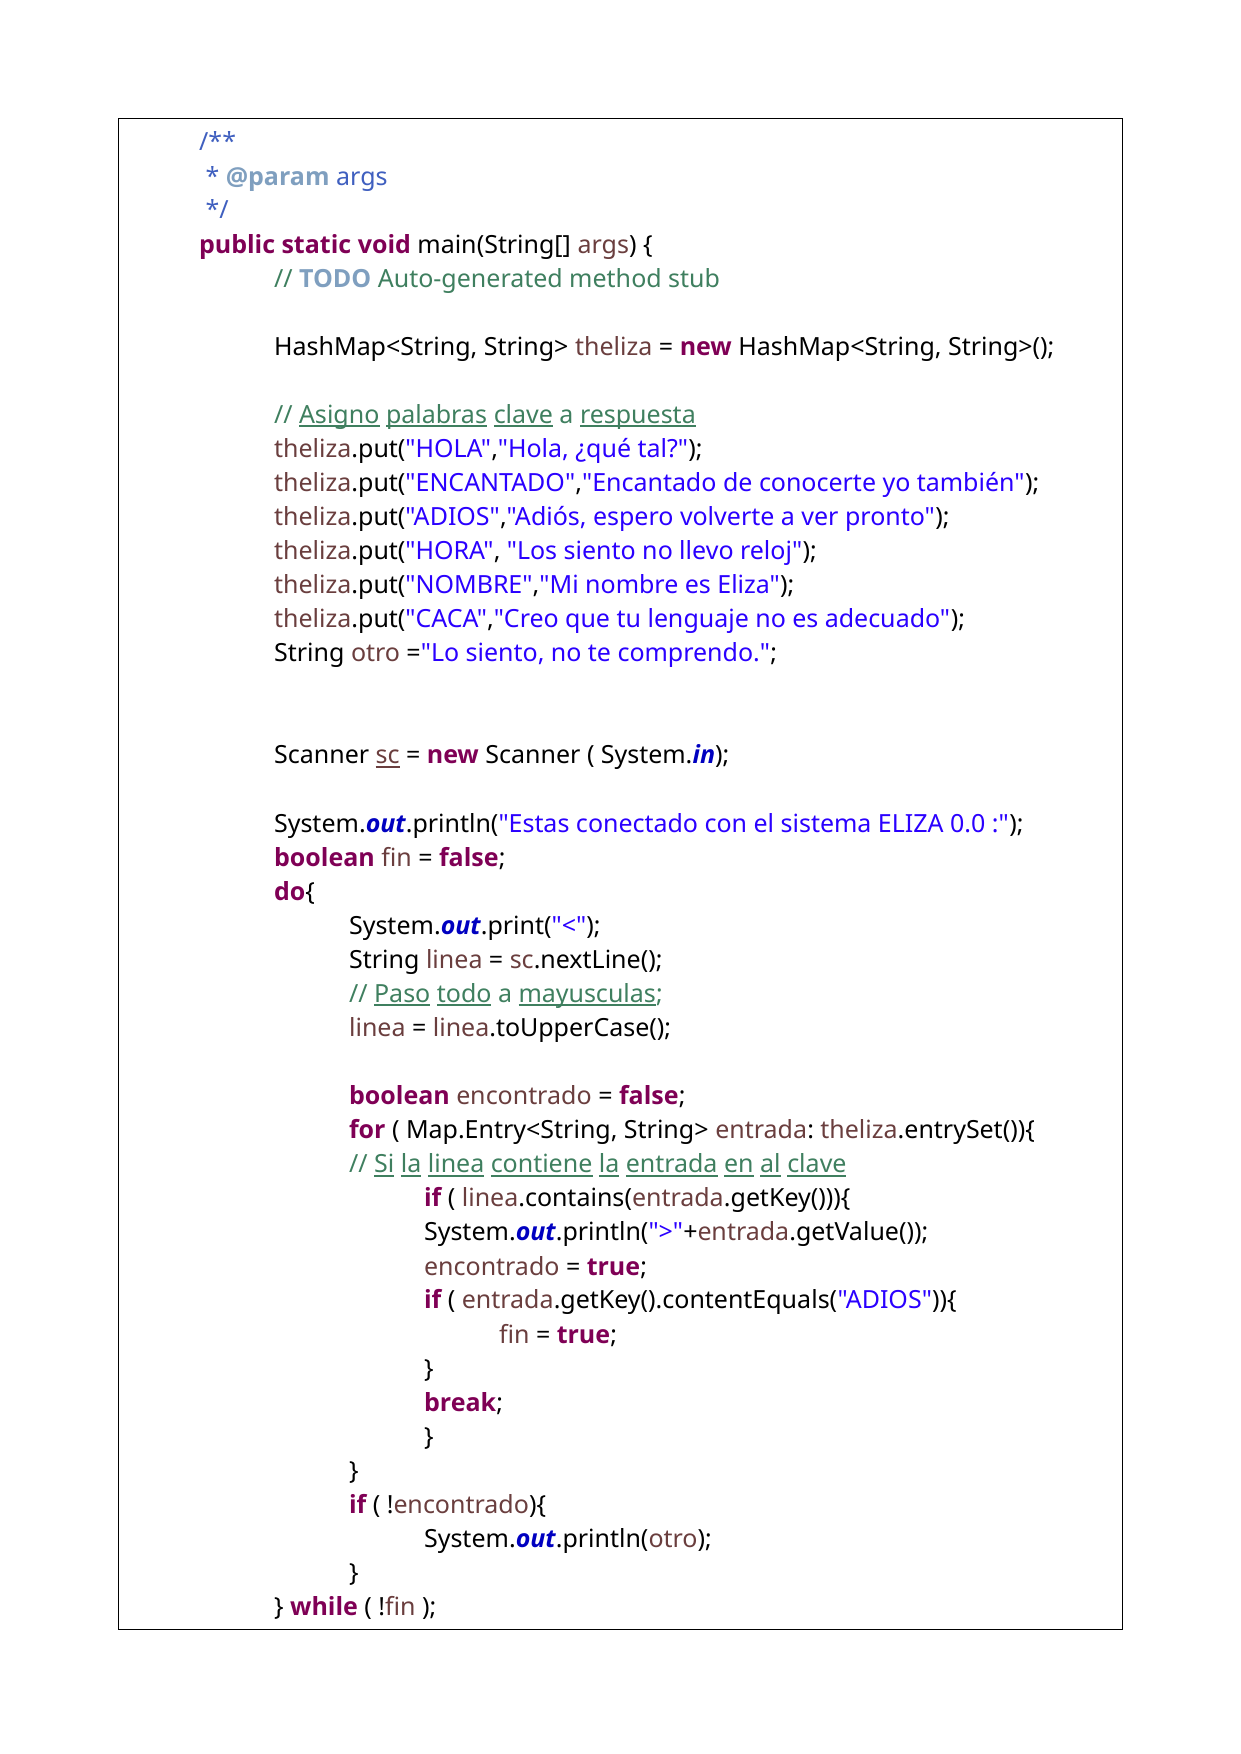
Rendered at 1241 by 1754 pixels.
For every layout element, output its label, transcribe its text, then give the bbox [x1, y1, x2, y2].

table_header /** * @param args */ public static void main(String[] args) { // TODO Auto-generated method stub HashMap<String, String> theliza = new HashMap<String, String>(); // Asigno palabras clave a respuesta theliza.put("HOLA","Hola, ¿qué tal?"); theliza.put("ENCANTADO","Encantado de conocerte yo también"); theliza.put("ADIOS","Adiós, espero volverte a ver pronto"); theliza.put("HORA", "Los siento no llevo reloj"); theliza.put("NOMBRE","Mi nombre es Eliza"); theliza.put("CACA","Creo que tu lenguaje no es adecuado"); String otro ="Lo siento, no te comprendo."; Scanner sc = new Scanner ( System.in); System.out.println("Estas conectado con el sistema ELIZA 0.0 :"); boolean fin = false; do{ System.out.print("<"); String linea = sc.nextLine(); // Paso todo a mayusculas; linea = linea.toUpperCase(); boolean encontrado = false; for ( Map.Entry<String, String> entrada: theliza.entrySet()){ // Si la linea contiene la entrada en al clave if ( linea.contains(entrada.getKey())){ System.out.println(">"+entrada.getValue()); encontrado = true; if ( entrada.getKey().contentEquals("ADIOS")){ fin = true; } break; } } if ( !encontrado){ System.out.println(otro); } } while ( !fin ); [119, 119, 1122, 1628]
